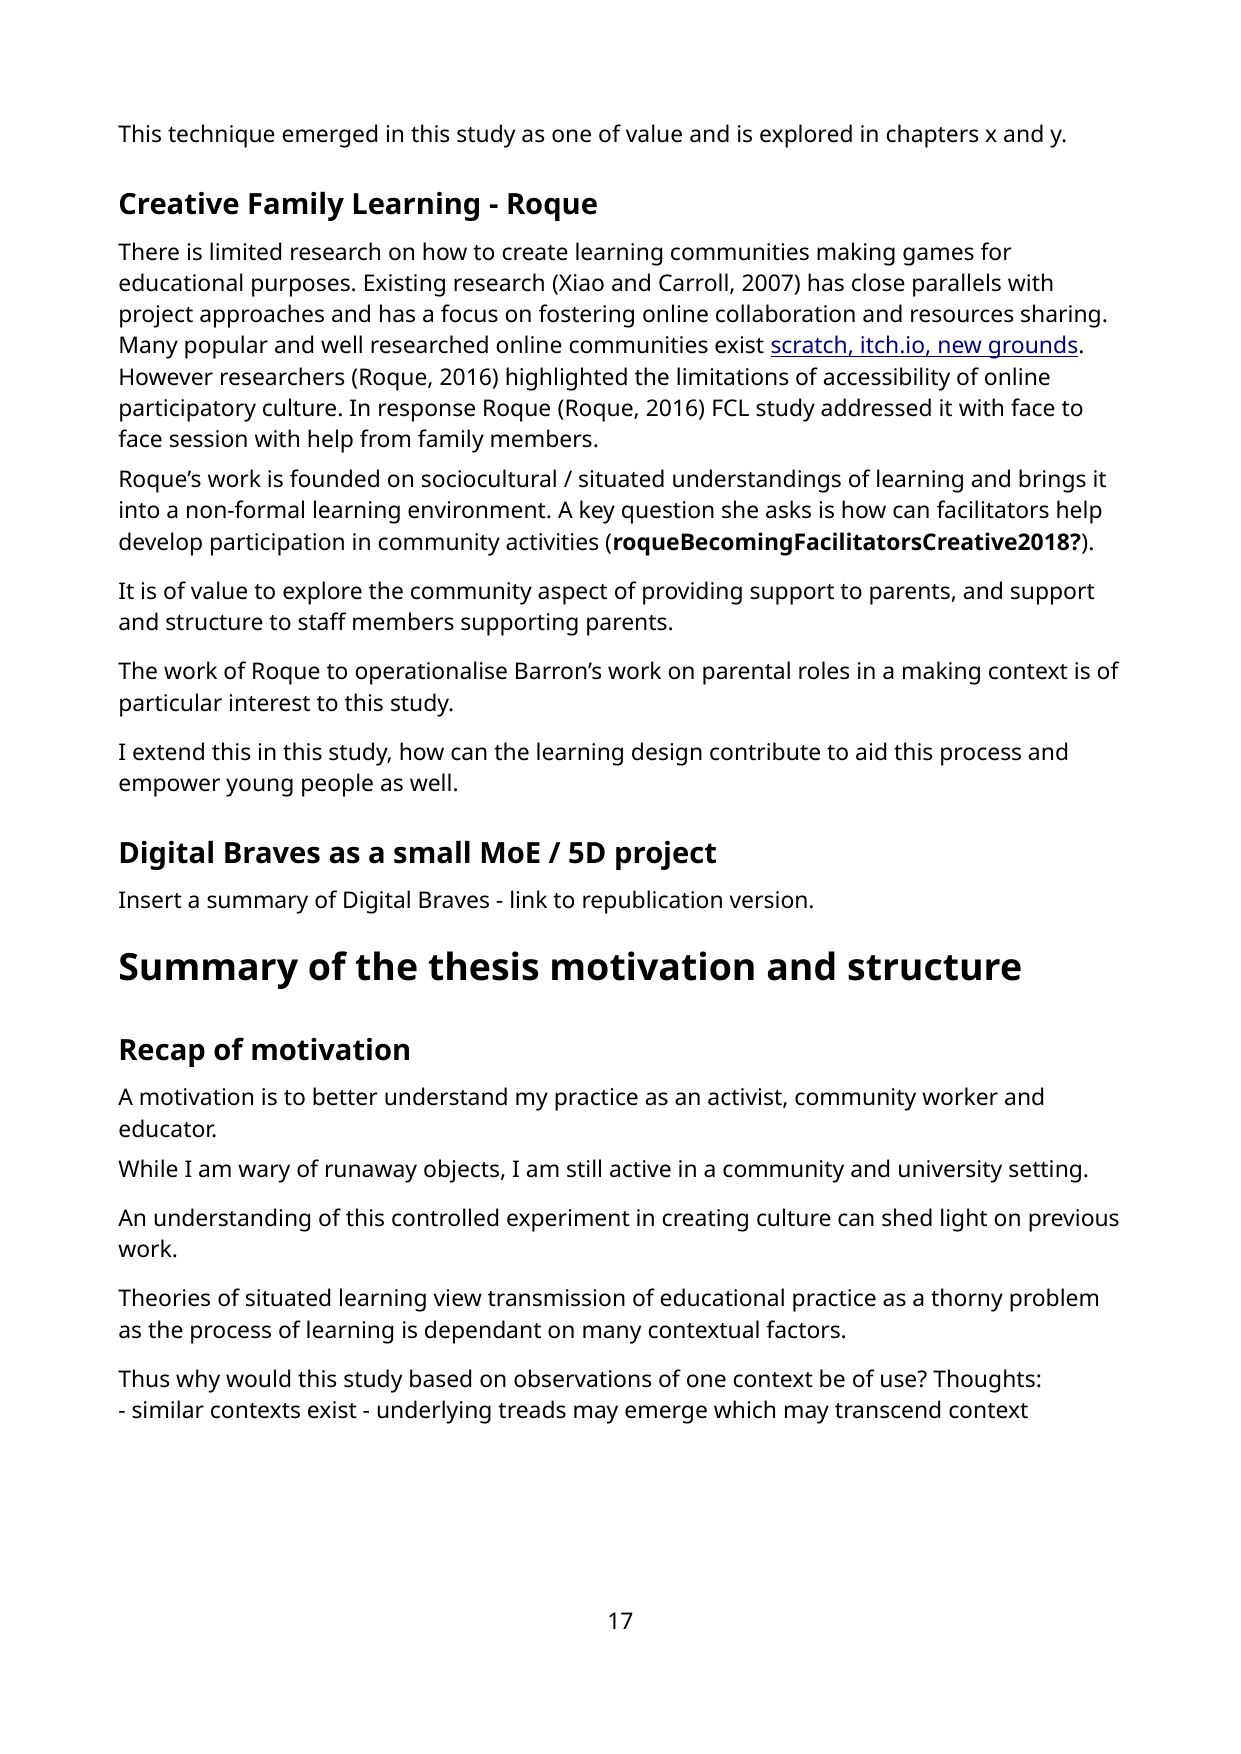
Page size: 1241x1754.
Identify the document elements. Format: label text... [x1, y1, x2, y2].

subtitle Digital Braves as a small MoE / 5D project [118, 832, 1122, 872]
text Theories of situated learning view transmission of educational practice as a thorny problem as the process of learning is dependant on many contextual factors. [118, 1282, 1122, 1345]
text I extend this in this study, how can the learning design contribute to aid this process and empower young people as well. [118, 736, 1122, 798]
text While I am wary of runaway objects, I am still active in a community and university setting. [118, 1153, 1122, 1184]
text This technique emerged in this study as one of value and is explored in chapters x and y. [118, 118, 1122, 149]
text It is of value to explore the community aspect of providing support to parents, and support and structure to staff members supporting parents. [118, 575, 1122, 637]
text Insert a summary of Digital Braves - link to republication version. [118, 884, 1122, 916]
text There is limited research on how to create learning communities making games for educational purposes. Existing research (Xiao and Carroll, 2007) has close parallels with project approaches and has a focus on fostering online collaboration and resources sharing. Many popular and well researched online communities exist scratch, itch.io, new grounds. However researchers (Roque, 2016) highlighted the limitations of accessibility of online participatory culture. In response Roque (Roque, 2016) FCL study addressed it with face to face session with help from family members. [118, 236, 1122, 454]
subtitle Recap of motivation [118, 1029, 1122, 1069]
text Roque’s work is founded on sociocultural / situated understandings of learning and brings it into a non-formal learning environment. A key question she asks is how can facilitators help develop participation in community activities (roqueBecomingFacilitatorsCreative2018?). [118, 463, 1122, 557]
text Thus why would this study based on observations of one context be of use? Thoughts: - similar contexts exist - underlying treads may emerge which may transcend context [118, 1363, 1122, 1425]
subtitle Summary of the thesis motivation and structure [118, 941, 1122, 992]
text The work of Roque to operationalise Barron’s work on parental roles in a making context is of particular interest to this study. [118, 655, 1122, 718]
text An understanding of this controlled experiment in creating culture can shed light on previous work. [118, 1202, 1122, 1264]
subtitle Creative Family Learning - Roque [118, 183, 1122, 223]
text A motivation is to better understand my practice as an activist, community worker and educator. [118, 1081, 1122, 1144]
